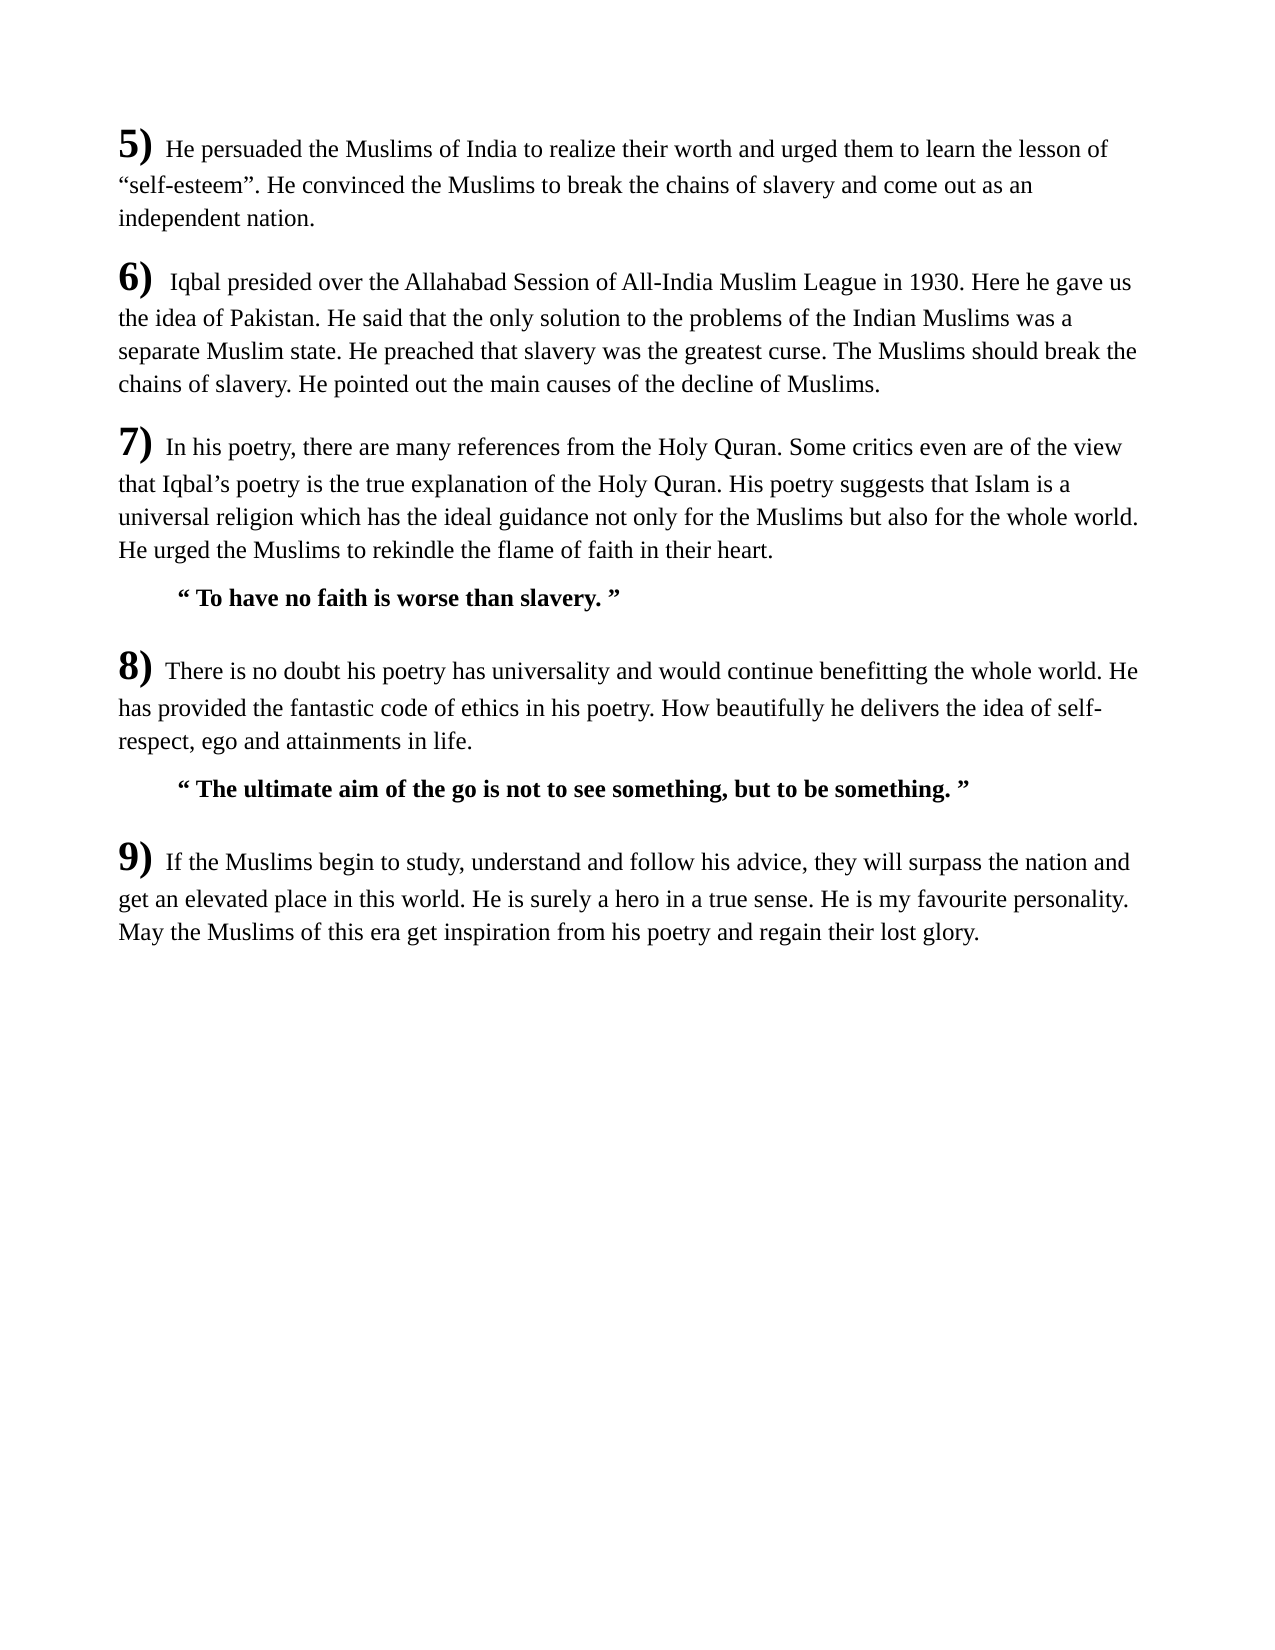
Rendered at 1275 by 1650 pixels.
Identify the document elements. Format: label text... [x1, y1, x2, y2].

text “ The ultimate aim of the go is not to see something, but to be something. ” [177, 774, 1098, 802]
text 6) Iqbal presided over the Allahabad Session of All-India Muslim League in 1930. Here he gave us the idea of Pakistan. He said that the only solution to the problems of the Indian Muslims was a separate Muslim state. He preached that slavery was the greatest curse. The Muslims should break the chains of slavery. He pointed out the main causes of the decline of Muslims. [118, 251, 1157, 398]
text 9) If the Muslims begin to study, understand and follow his advice, they will surpass the nation and get an elevated place in this world. He is surely a hero in a true sense. He is my favourite personality. May the Muslims of this era get inspiration from his poetry and regain their lost glory. [118, 832, 1157, 946]
text 7) In his poetry, there are many references from the Holy Quran. Some critics even are of the view that Iqbal’s poetry is the true explanation of the Holy Quran. His poetry suggests that Islam is a universal religion which has the ideal guidance not only for the Muslims but also for the whole world. He urged the Muslims to rekindle the flame of faith in their heart. [118, 417, 1157, 564]
text “ To have no faith is worse than slavery. ” [177, 583, 1098, 611]
text 8) There is no doubt his poetry has universality and would continue benefitting the whole world. He has provided the fantastic code of ethics in his poetry. How beautifully he delivers the idea of self-respect, ego and attainments in life. [118, 641, 1157, 755]
text 5) He persuaded the Muslims of India to realize their worth and urged them to learn the lesson of “self-esteem”. He convinced the Muslims to break the chains of slavery and come out as an independent nation. [118, 118, 1157, 232]
